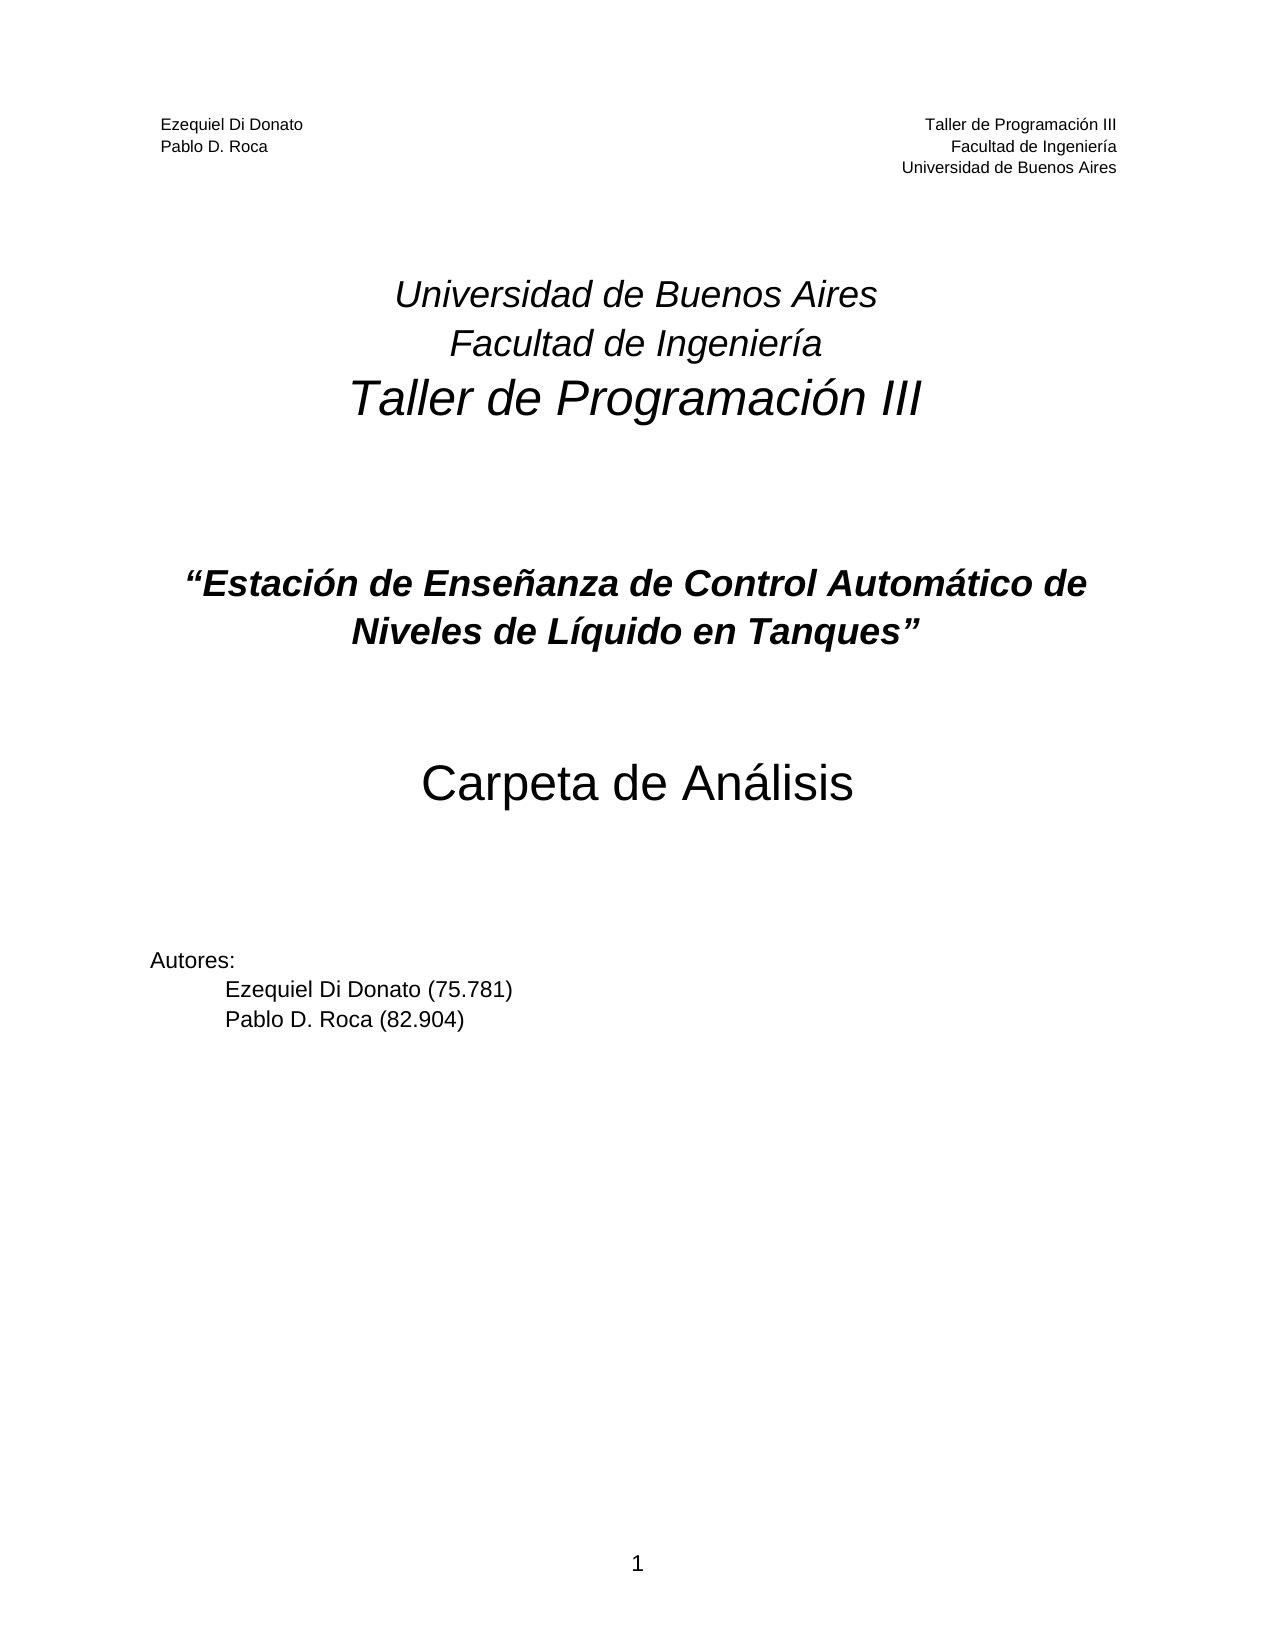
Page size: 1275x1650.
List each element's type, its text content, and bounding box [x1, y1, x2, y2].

text “Estación de Enseñanza de Control Automático de Niveles de Líquido en Tanques” [150, 563, 1125, 653]
text Taller de Programación III [150, 370, 1125, 426]
text Pablo D. Roca (82.904) [150, 1006, 1125, 1032]
text Universidad de Buenos Aires [150, 274, 1125, 316]
text Facultad de Ingeniería [150, 322, 1125, 364]
text Autores: [150, 948, 1125, 973]
text Ezequiel Di Donato (75.781) [150, 977, 1125, 1003]
text Carpeta de Análisis [150, 755, 1125, 811]
